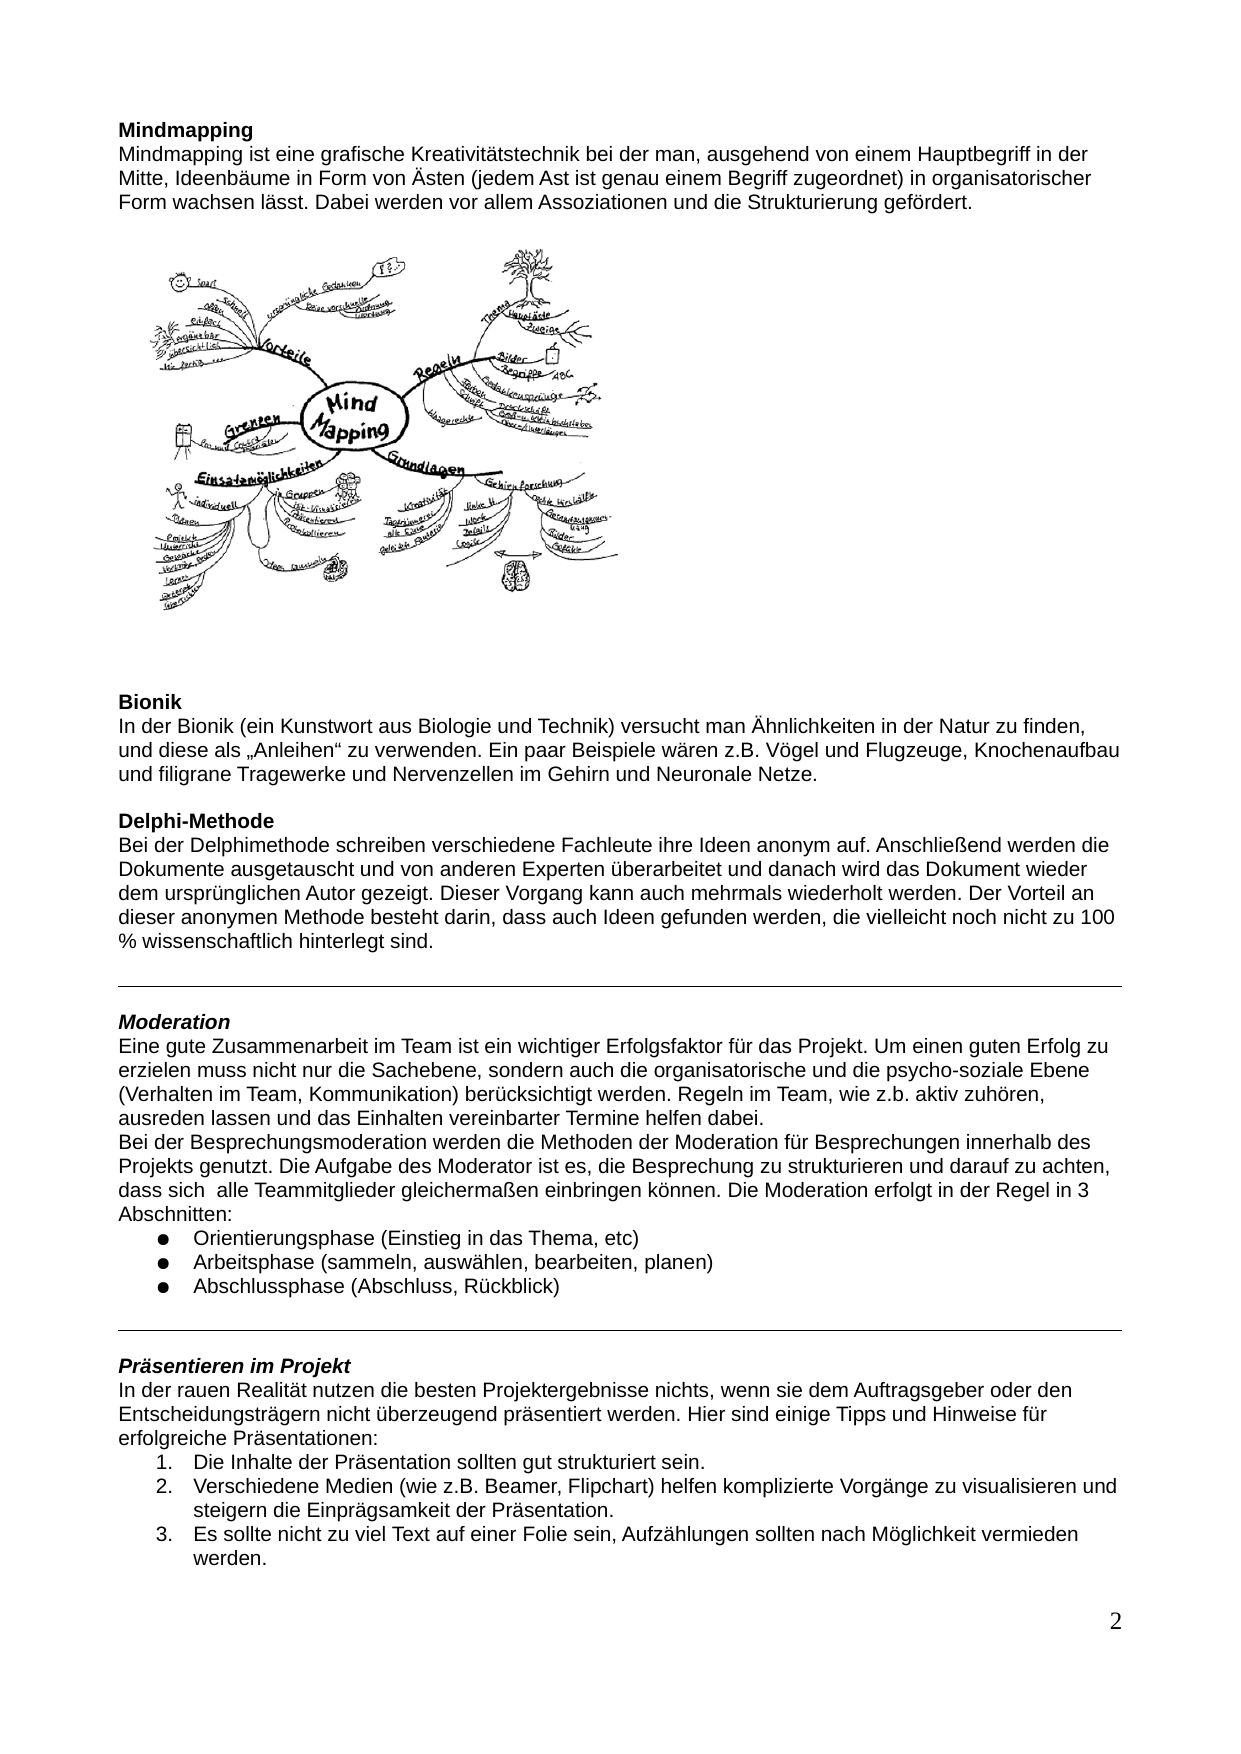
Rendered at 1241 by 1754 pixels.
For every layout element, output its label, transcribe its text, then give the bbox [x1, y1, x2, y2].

subtitle Delphi-Methode [118, 809, 1122, 833]
list Arbeitsphase (sammeln, auswählen, bearbeiten, planen) [156, 1249, 1122, 1273]
list Verschiedene Medien (wie z.B. Beamer, Flipchart) helfen komplizierte Vorgänge zu visualisieren und steigern die Einprägsamkeit der Präsentation. [156, 1474, 1122, 1522]
list Es sollte nicht zu viel Text auf einer Folie sein, Aufzählungen sollten nach Möglichkeit vermieden werden. [156, 1522, 1122, 1570]
list Abschlussphase (Abschluss, Rückblick) [156, 1273, 1122, 1297]
subtitle Bionik [118, 689, 1122, 713]
text Mindmapping ist eine grafische Kreativitätstechnik bei der man, ausgehend von einem Hauptbegriff in der Mitte, Ideenbäume in Form von Ästen (jedem Ast ist genau einem Begriff zugeordnet) in organisatorischer Form wachsen lässt. Dabei werden vor allem Assoziationen und die Strukturierung gefördert. [118, 142, 1122, 214]
subtitle Präsentieren im Projekt [118, 1354, 1122, 1378]
picture [118, 237, 642, 666]
text In der Bionik (ein Kunstwort aus Biologie und Technik) versucht man Ähnlichkeiten in der Natur zu finden, und diese als „Anleihen“ zu verwenden. Ein paar Beispiele wären z.B. Vögel und Flugzeuge, Knochenaufbau und filigrane Tragewerke und Nervenzellen im Gehirn und Neuronale Netze. [118, 713, 1122, 785]
list Die Inhalte der Präsentation sollten gut strukturiert sein. [156, 1450, 1122, 1474]
text Eine gute Zusammenarbeit im Team ist ein wichtiger Erfolgsfaktor für das Projekt. Um einen guten Erfolg zu erzielen muss nicht nur die Sachebene, sondern auch die organisatorische und die psycho-soziale Ebene (Verhalten im Team, Kommunikation) berücksichtigt werden. Regeln im Team, wie z.b. aktiv zuhören, ausreden lassen und das Einhalten vereinbarter Termine helfen dabei. [118, 1034, 1122, 1130]
subtitle Mindmapping [118, 118, 1122, 142]
text Bei der Besprechungsmoderation werden die Methoden der Moderation für Besprechungen innerhalb des Projekts genutzt. Die Aufgabe des Moderator ist es, die Besprechung zu strukturieren und darauf zu achten, dass sich alle Teammitglieder gleichermaßen einbringen können. Die Moderation erfolgt in der Regel in 3 Abschnitten: [118, 1130, 1122, 1226]
text Bei der Delphimethode schreiben verschiedene Fachleute ihre Ideen anonym auf. Anschließend werden die Dokumente ausgetauscht und von anderen Experten überarbeitet und danach wird das Dokument wieder dem ursprünglichen Autor gezeigt. Dieser Vorgang kann auch mehrmals wiederholt werden. Der Vorteil an dieser anonymen Methode besteht darin, dass auch Ideen gefunden werden, die vielleicht noch nicht zu 100 % wissenschaftlich hinterlegt sind. [118, 833, 1122, 953]
subtitle Moderation [118, 1010, 1122, 1034]
list Orientierungsphase (Einstieg in das Thema, etc) [156, 1226, 1122, 1249]
text In der rauen Realität nutzen die besten Projektergebnisse nichts, wenn sie dem Auftragsgeber oder den Entscheidungsträgern nicht überzeugend präsentiert werden. Hier sind einige Tipps und Hinweise für erfolgreiche Präsentationen: [118, 1378, 1122, 1450]
